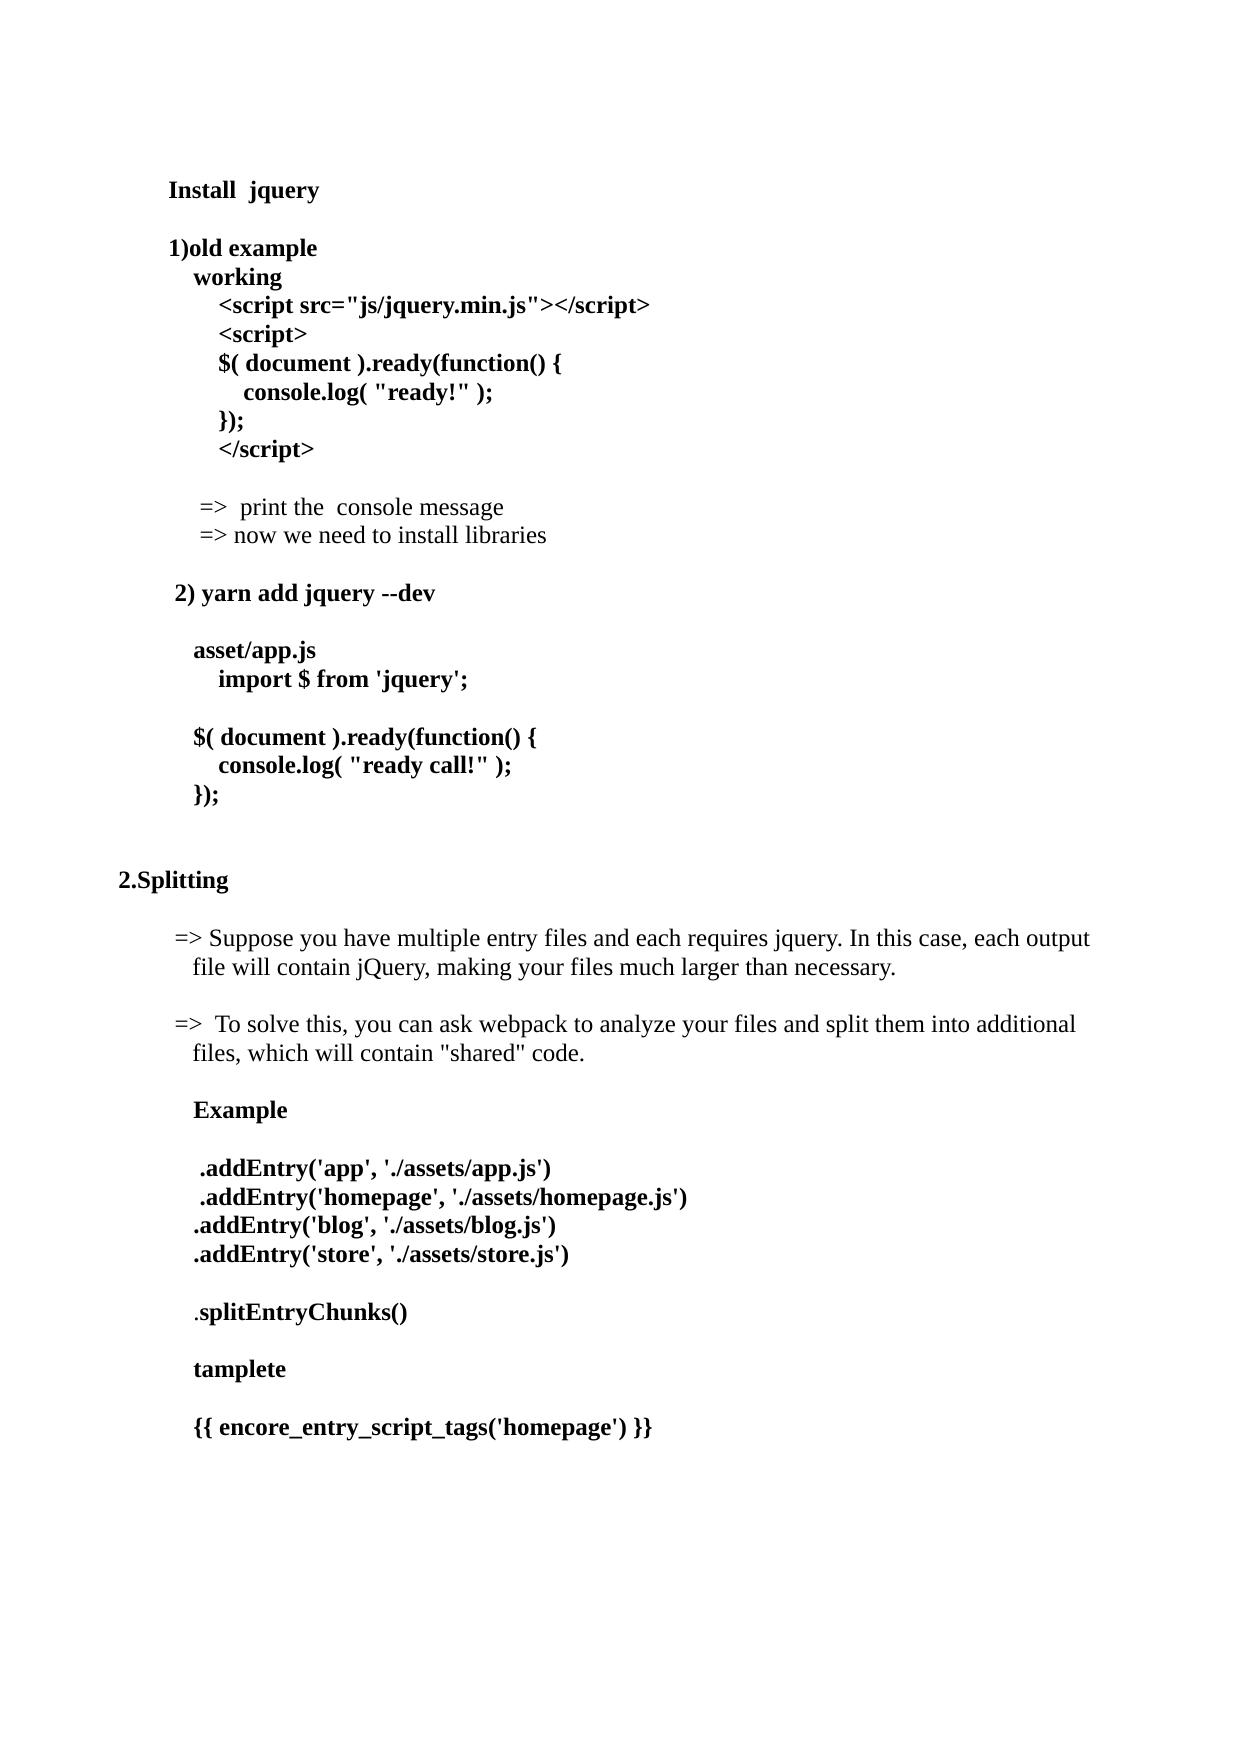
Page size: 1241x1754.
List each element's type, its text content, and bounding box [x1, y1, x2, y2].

text <script> [118, 319, 1122, 348]
text import $ from 'jquery'; [118, 664, 1122, 693]
text tamplete [118, 1354, 1122, 1383]
text .addEntry('homepage', './assets/homepage.js') [118, 1182, 1122, 1211]
text => To solve this, you can ask webpack to analyze your files and split them into additional files, which will contain "shared" code. [118, 1009, 1122, 1067]
text console.log( "ready!" ); [118, 377, 1122, 406]
text }); [118, 406, 1122, 434]
text Example [118, 1096, 1122, 1124]
text working [118, 262, 1122, 291]
text <script src="js/jquery.min.js"></script> [118, 291, 1122, 319]
text .splitEntryChunks() [118, 1297, 1122, 1326]
text console.log( "ready call!" ); [118, 751, 1122, 779]
text asset/app.js [118, 636, 1122, 664]
text $( document ).ready(function() { [118, 348, 1122, 377]
text .addEntry('store', './assets/store.js') [118, 1239, 1122, 1268]
text {{ encore_entry_script_tags('homepage') }} [118, 1412, 1122, 1441]
text .addEntry('app', './assets/app.js') [118, 1153, 1122, 1182]
text 2) yarn add jquery --dev [118, 578, 1122, 607]
text .addEntry('blog', './assets/blog.js') [118, 1211, 1122, 1239]
text </script> [118, 434, 1122, 463]
text $( document ).ready(function() { [118, 722, 1122, 751]
text 1)old example [118, 233, 1122, 262]
text => print the console message [118, 492, 1122, 521]
text => Suppose you have multiple entry files and each requires jquery. In this case, each output file will contain jQuery, making your files much larger than necessary. [118, 923, 1122, 981]
text 2.Splitting [118, 866, 1122, 894]
text Install jquery [118, 176, 1122, 204]
text }); [118, 779, 1122, 808]
text => now we need to install libraries [118, 521, 1122, 549]
